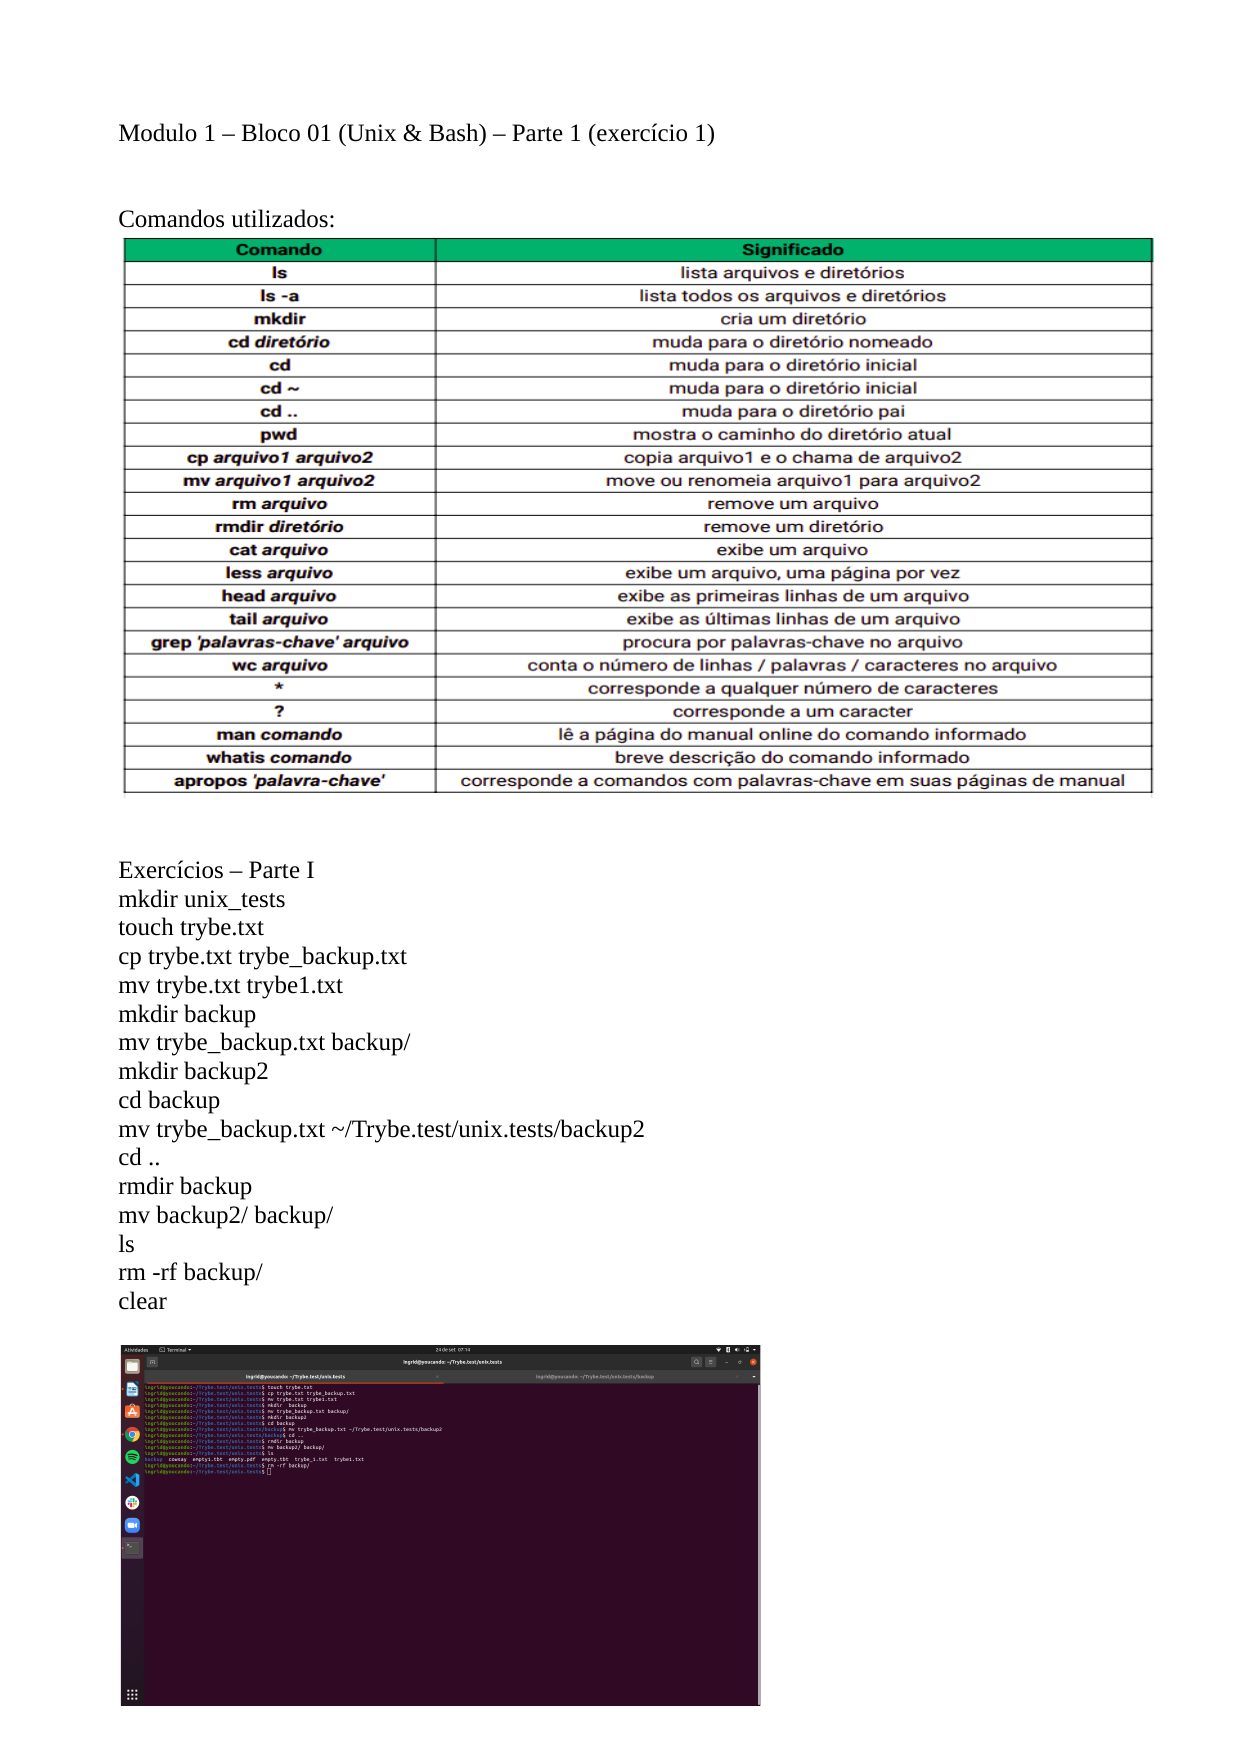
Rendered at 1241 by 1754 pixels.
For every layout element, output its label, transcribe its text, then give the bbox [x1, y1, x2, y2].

text cd backup [118, 1085, 1122, 1114]
text mkdir unix_tests [118, 884, 1122, 912]
text mv trybe.txt trybe1.txt [118, 970, 1122, 999]
text rm -rf backup/ [118, 1257, 1122, 1286]
picture [120, 1345, 761, 1706]
text mkdir backup [118, 999, 1122, 1027]
text mv trybe_backup.txt ~/Trybe.test/unix.tests/backup2 [118, 1114, 1122, 1142]
text mv backup2/ backup/ [118, 1200, 1122, 1229]
text mv trybe_backup.txt backup/ [118, 1027, 1122, 1056]
picture [118, 233, 1160, 798]
text touch trybe.txt [118, 912, 1122, 941]
text clear [118, 1286, 1122, 1315]
text Modulo 1 – Bloco 01 (Unix & Bash) – Parte 1 (exercício 1) [118, 118, 1122, 147]
text Comandos utilizados: [118, 204, 1122, 233]
text cd .. [118, 1142, 1122, 1171]
text rmdir backup [118, 1171, 1122, 1200]
text mkdir backup2 [118, 1056, 1122, 1085]
text Exercícios – Parte I [118, 855, 1122, 884]
text ls [118, 1229, 1122, 1257]
text cp trybe.txt trybe_backup.txt [118, 941, 1122, 970]
